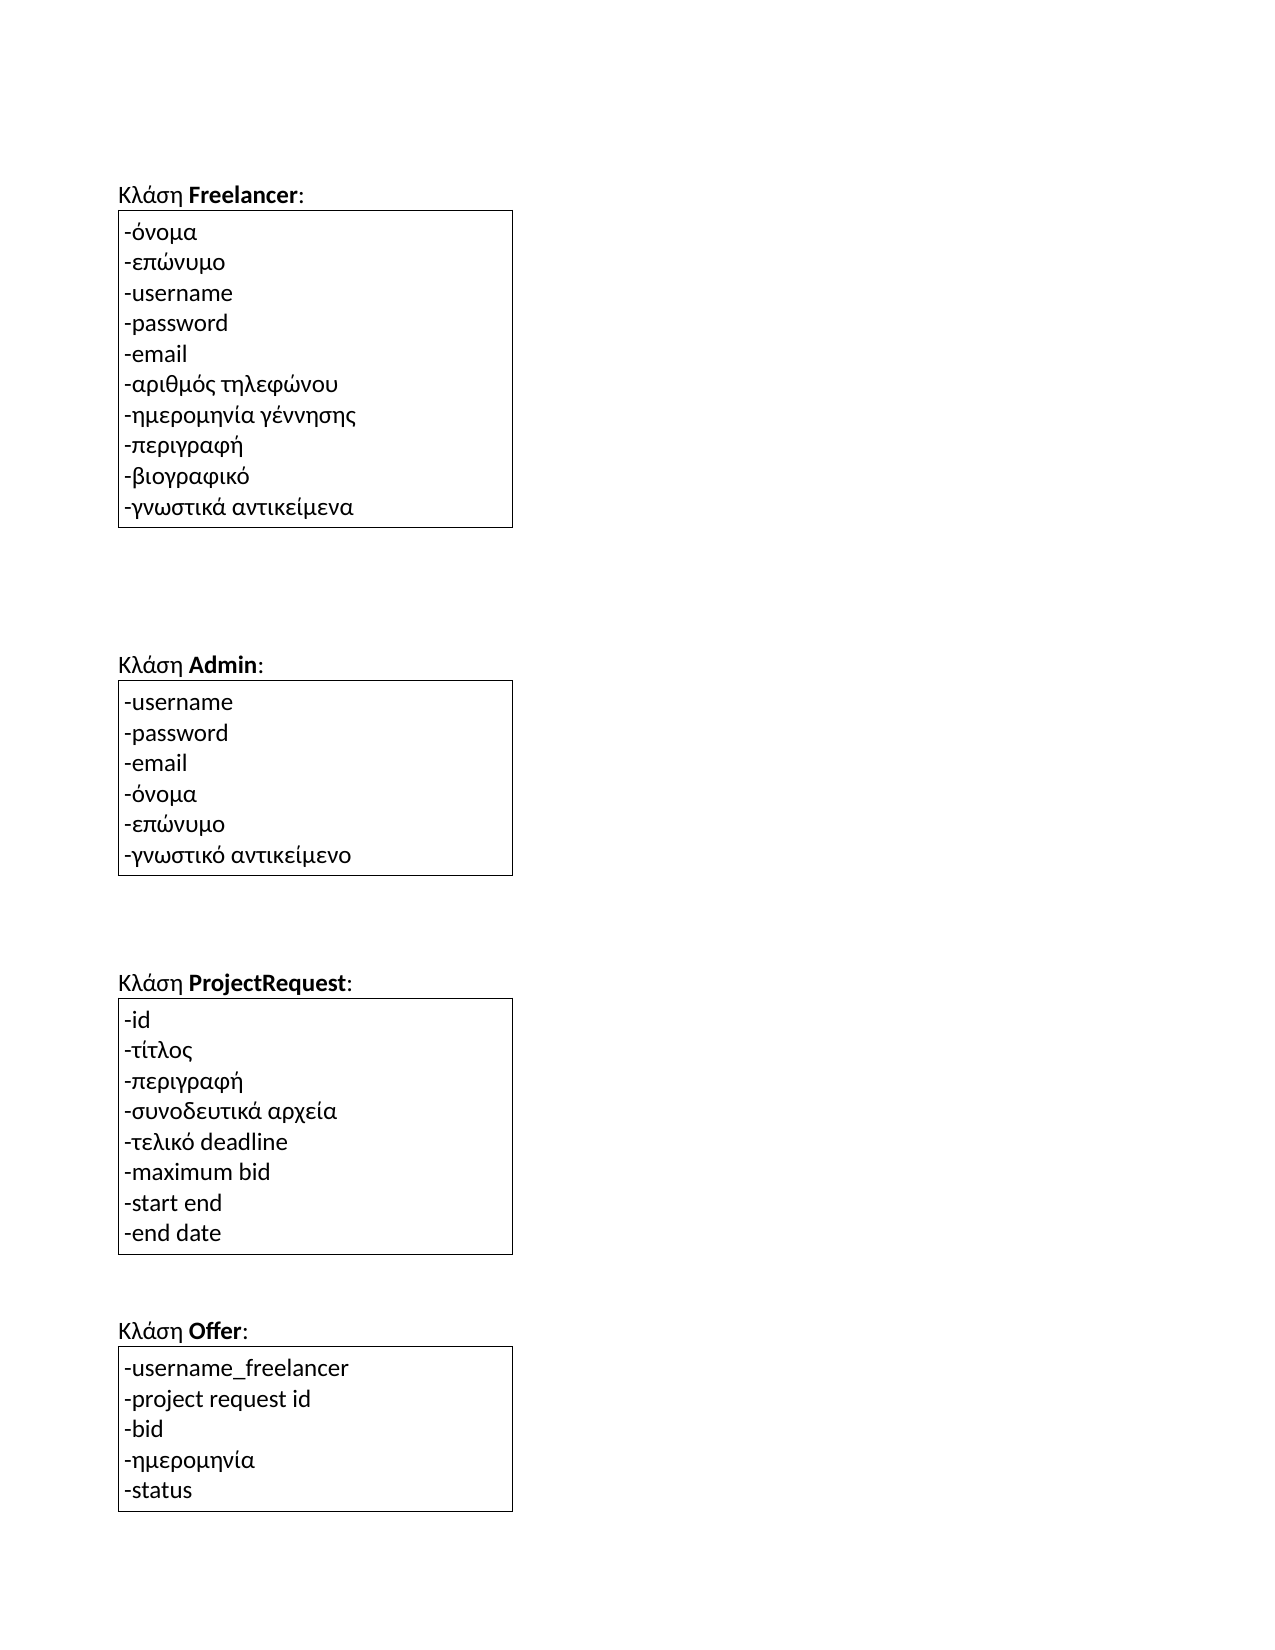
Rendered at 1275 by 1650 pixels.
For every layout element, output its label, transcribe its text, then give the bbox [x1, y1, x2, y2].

text Κλάση Offer: [118, 1315, 1157, 1346]
table_header -id -τίτλος -περιγραφή -συνοδευτικά αρχεία -τελικό deadline -maximum bid -start end -end date [119, 999, 512, 1254]
table_header -username -password -email -όνομα -επώνυμο -γνωστικό αντικείμενο [119, 681, 512, 875]
text Κλάση ProjectRequest: [118, 967, 1157, 998]
text Κλάση Admin: [118, 649, 1157, 680]
text Κλάση Freelancer: [118, 179, 1157, 210]
table_header -username_freelancer -project request id -bid -ημερομηνία -status [119, 1347, 512, 1511]
table_header -όνομα -επώνυμο -username -password -email -αριθμός τηλεφώνου -ημερομηνία γέννησης -περιγραφή -βιογραφικό -γνωστικά αντικείμενα [119, 211, 512, 527]
